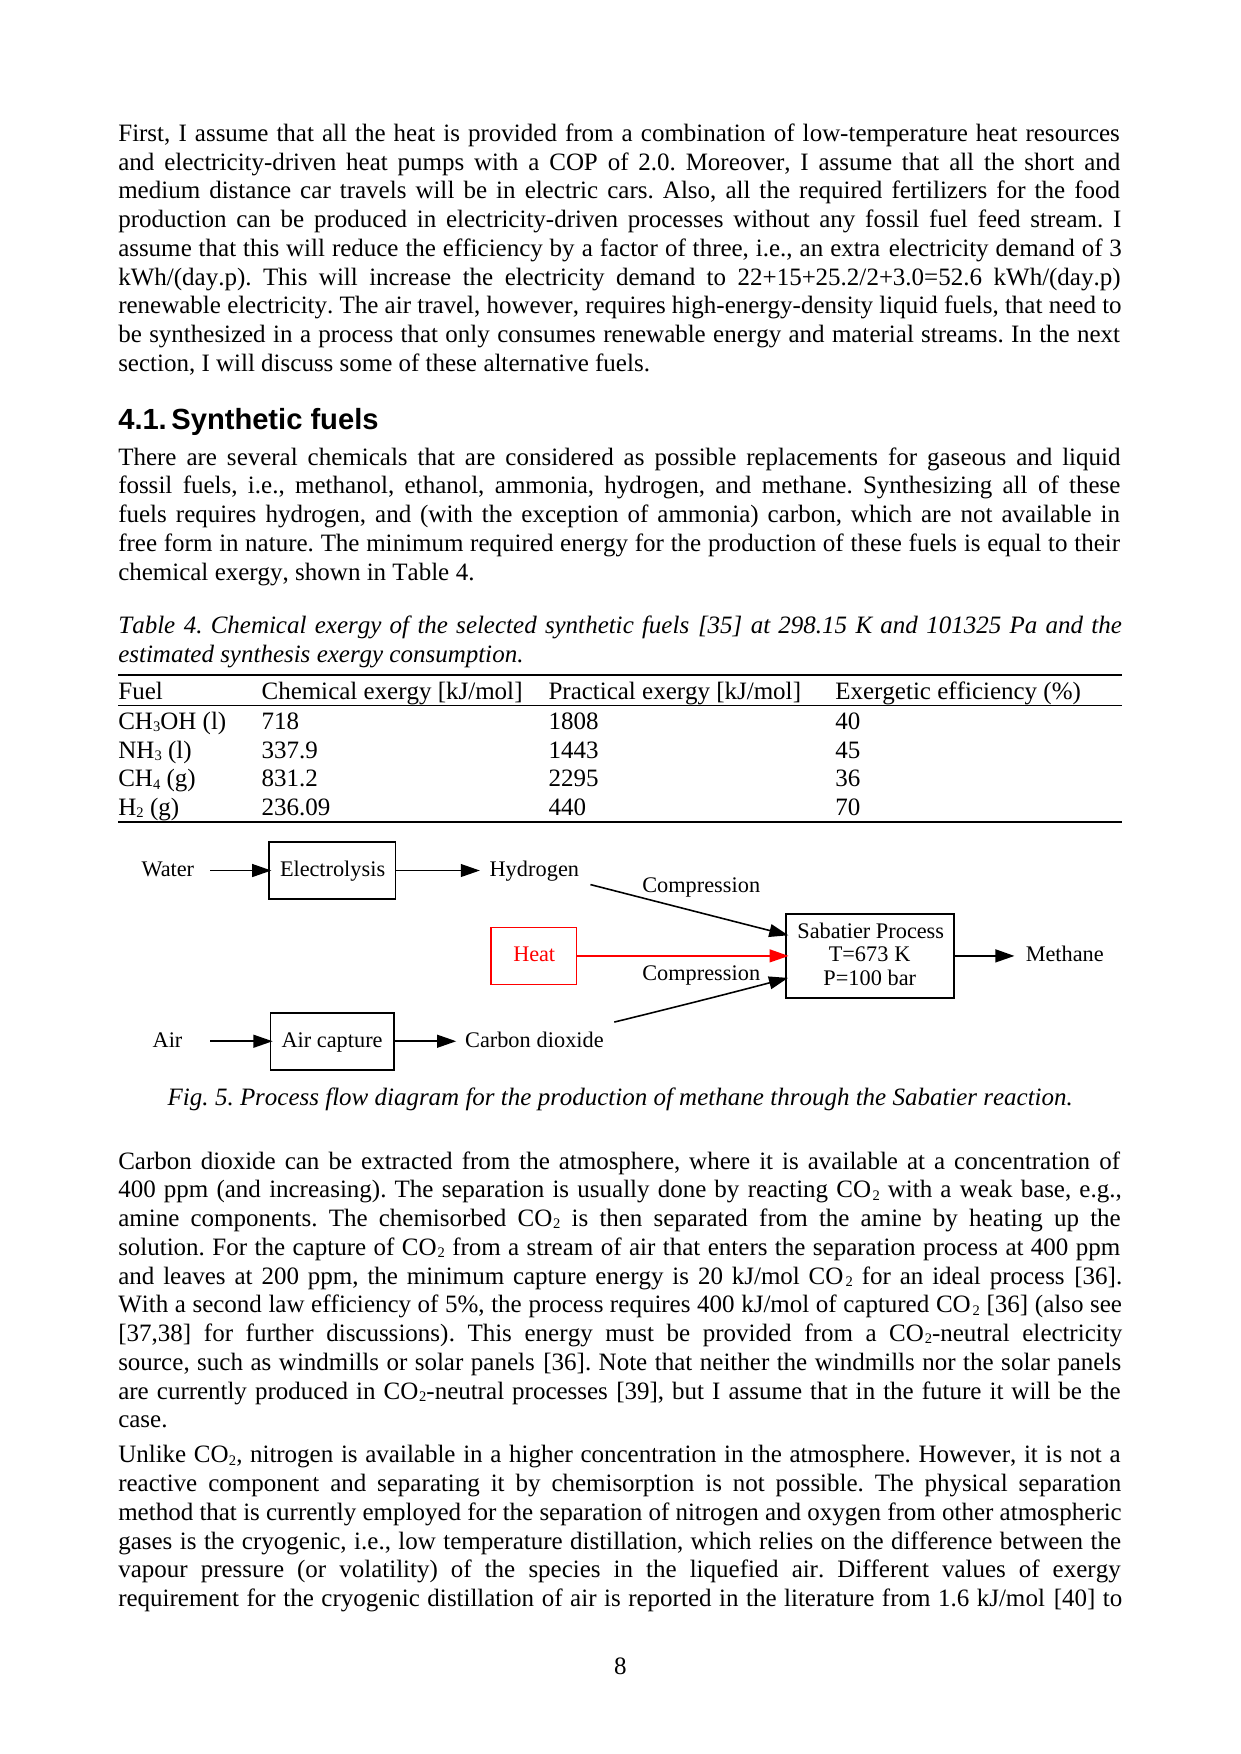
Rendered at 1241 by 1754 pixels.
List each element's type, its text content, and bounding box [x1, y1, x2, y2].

table_header Fuel [118, 676, 261, 704]
table_cell 36 [835, 764, 1122, 792]
text Unlike CO2, nitrogen is available in a higher concentration in the atmosphere. However, it is not a reactive component and separating it by chemisorption is not possible. The physical separation method that is currently employed for the separation of nitrogen and oxygen from other atmospheric gases is the cryogenic, i.e., low temperature distillation, which relies on the difference between the vapour pressure (or volatility) of the species in the liquefied air. Different values of exergy requirement for the cryogenic distillation of air is reported in the literature from 1.6 kJ/mol [40] to [118, 1439, 1122, 1612]
table_cell 440 [548, 792, 835, 821]
table_cell 70 [835, 792, 1122, 821]
table_cell 40 [835, 706, 1122, 735]
table_cell 718 [261, 706, 548, 735]
table_cell CH3OH (l) [118, 706, 261, 735]
text Carbon dioxide can be extracted from the atmosphere, where it is available at a concentration of 400 ppm (and increasing). The separation is usually done by reacting CO2 with a weak base, e.g., amine components. The chemisorbed CO2 is then separated from the amine by heating up the solution. For the capture of CO2 from a stream of air that enters the separation process at 400 ppm and leaves at 200 ppm, the minimum capture energy is 20 kJ/mol CO2 for an ideal process [36]. With a second law efficiency of 5%, the process requires 400 kJ/mol of captured CO2 [36] (also see [37,38] for further discussions). This energy must be provided from a CO2-neutral electricity source, such as windmills or solar panels [36]. Note that neither the windmills nor the solar panels are currently produced in CO2-neutral processes [39], but I assume that in the future it will be the case. [118, 1146, 1122, 1433]
text There are several chemicals that are considered as possible replacements for gaseous and liquid fossil fuels, i.e., methanol, ethanol, ammonia, hydrogen, and methane. Synthesizing all of these fuels requires hydrogen, and (with the exception of ammonia) carbon, which are not available in free form in nature. The minimum required energy for the production of these fuels is equal to their chemical exergy, shown in Table 4. [118, 442, 1122, 585]
table_header Chemical exergy [kJ/mol] [261, 676, 548, 704]
table_cell H2 (g) [118, 792, 261, 821]
subtitle Synthetic fuels [118, 402, 1122, 435]
table_cell 831.2 [261, 764, 548, 792]
table_cell 1443 [548, 735, 835, 763]
table_cell 2295 [548, 764, 835, 792]
text Table 4. Chemical exergy of the selected synthetic fuels [35] at 298.15 K and 101325 Pa and the estimated synthesis exergy consumption. [118, 610, 1122, 668]
table_cell 45 [835, 735, 1122, 763]
table_header Practical exergy [kJ/mol] [548, 676, 835, 704]
table_cell 337.9 [261, 735, 548, 763]
text First, I assume that all the heat is provided from a combination of low-temperature heat resources and electricity-driven heat pumps with a COP of 2.0. Moreover, I assume that all the short and medium distance car travels will be in electric cars. Also, all the required fertilizers for the food production can be produced in electricity-driven processes without any fossil fuel feed stream. I assume that this will reduce the efficiency by a factor of three, i.e., an extra electricity demand of 3 kWh/(day.p). This will increase the electricity demand to 22+15+25.2/2+3.0=52.6 kWh/(day.p) renewable electricity. The air travel, however, requires high-energy-density liquid fuels, that need to be synthesized in a process that only consumes renewable energy and material streams. In the next section, I will discuss some of these alternative fuels. [118, 118, 1122, 377]
table_header Exergetic efficiency (%) [835, 676, 1122, 704]
table_cell CH4 (g) [118, 764, 261, 792]
table_cell NH3 (l) [118, 735, 261, 763]
table_cell 236.09 [261, 792, 548, 821]
table_cell 1808 [548, 706, 835, 735]
text Fig. 5. Process flow diagram for the production of methane through the Sabatier reaction. [118, 1077, 1122, 1111]
